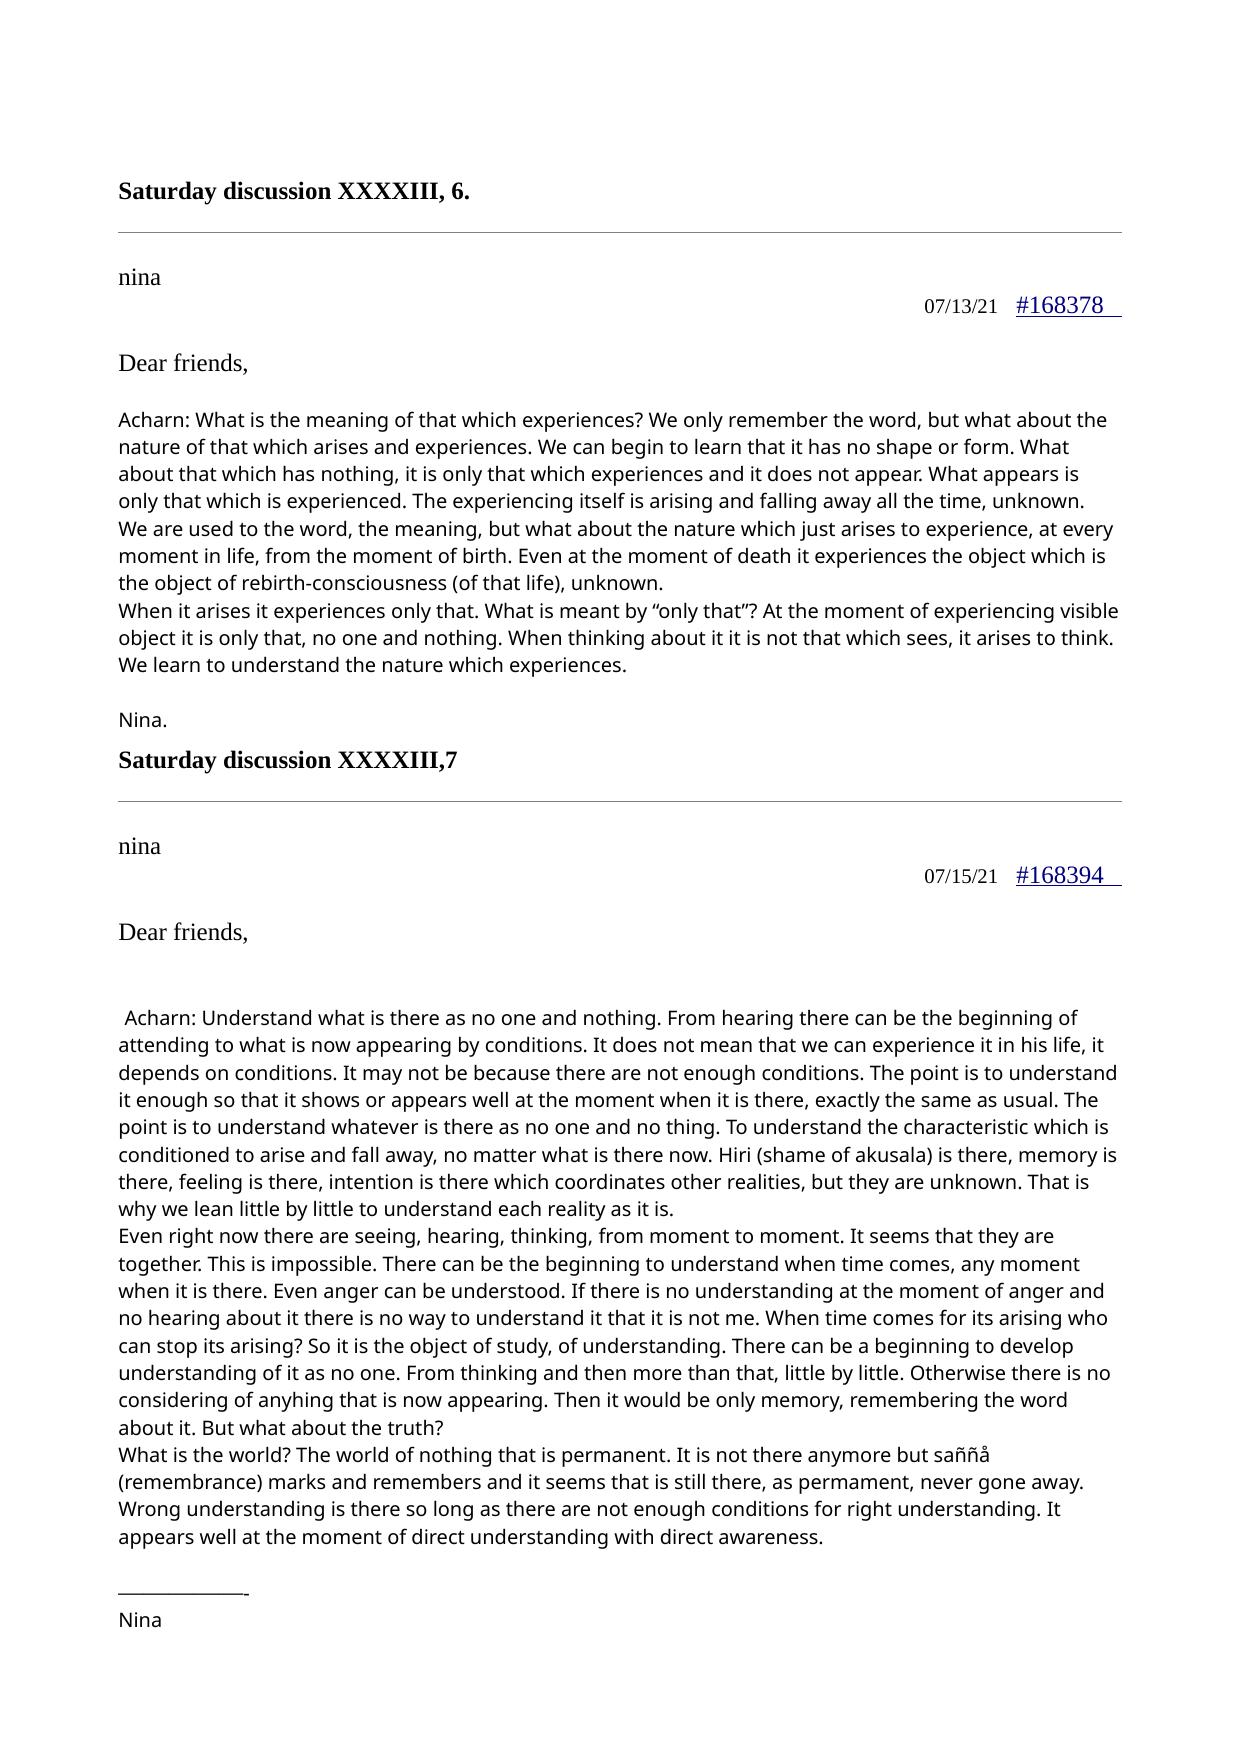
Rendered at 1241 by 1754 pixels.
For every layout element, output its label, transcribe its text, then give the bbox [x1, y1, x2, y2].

subtitle Saturday discussion XXXXIII,7 [118, 746, 1122, 774]
table_header nina 07/13/21 #168378 Dear friends, Acharn: What is the meaning of that which experiences? We only remember the word, but what about the nature of that which arises and experiences. We can begin to learn that it has no shape or form. What about that which has nothing, it is only that which experiences and it does not appear. What appears is only that which is experienced. The experiencing itself is arising and falling away all the time, unknown. We are used to the word, the meaning, but what about the nature which just arises to experience, at every moment in life, from the moment of birth. Even at the moment of death it experiences the object which is the object of rebirth-consciousness (of that life), unknown. When it arises it experiences only that. What is meant by “only that”? At the moment of experiencing visible object it is only that, no one and nothing. When thinking about it it is not that which sees, it arises to think. We learn to understand the nature which experiences. Nina. [118, 233, 1122, 733]
subtitle Saturday discussion XXXXIII, 6. [118, 176, 1122, 205]
table_header nina 07/15/21 #168394 Dear friends, Acharn: Understand what is there as no one and nothing. From hearing there can be the beginning of attending to what is now appearing by conditions. It does not mean that we can experience it in his life, it depends on conditions. It may not be because there are not enough conditions. The point is to understand it enough so that it shows or appears well at the moment when it is there, exactly the same as usual. The point is to understand whatever is there as no one and no thing. To understand the characteristic which is conditioned to arise and fall away, no matter what is there now. Hiri (shame of akusala) is there, memory is there, feeling is there, intention is there which coordinates other realities, but they are unknown. That is why we lean little by little to understand each reality as it is. Even right now there are seeing, hearing, thinking, from moment to moment. It seems that they are together. This is impossible. There can be the beginning to understand when time comes, any moment when it is there. Even anger can be understood. If there is no understanding at the moment of anger and no hearing about it there is no way to understand it that it is not me. When time comes for its arising who can stop its arising? So it is the object of study, of understanding. There can be a beginning to develop understanding of it as no one. From thinking and then more than that, little by little. Otherwise there is no considering of anyhing that is now appearing. Then it would be only memory, remembering the word about it. But what about the truth? What is the world? The world of nothing that is permanent. It is not there anymore but saññå (remembrance) marks and remembers and it seems that is still there, as permament, never gone away. Wrong understanding is there so long as there are not enough conditions for right understanding. It appears well at the moment of direct understanding with direct awareness. —————- Nina [118, 802, 1122, 1634]
